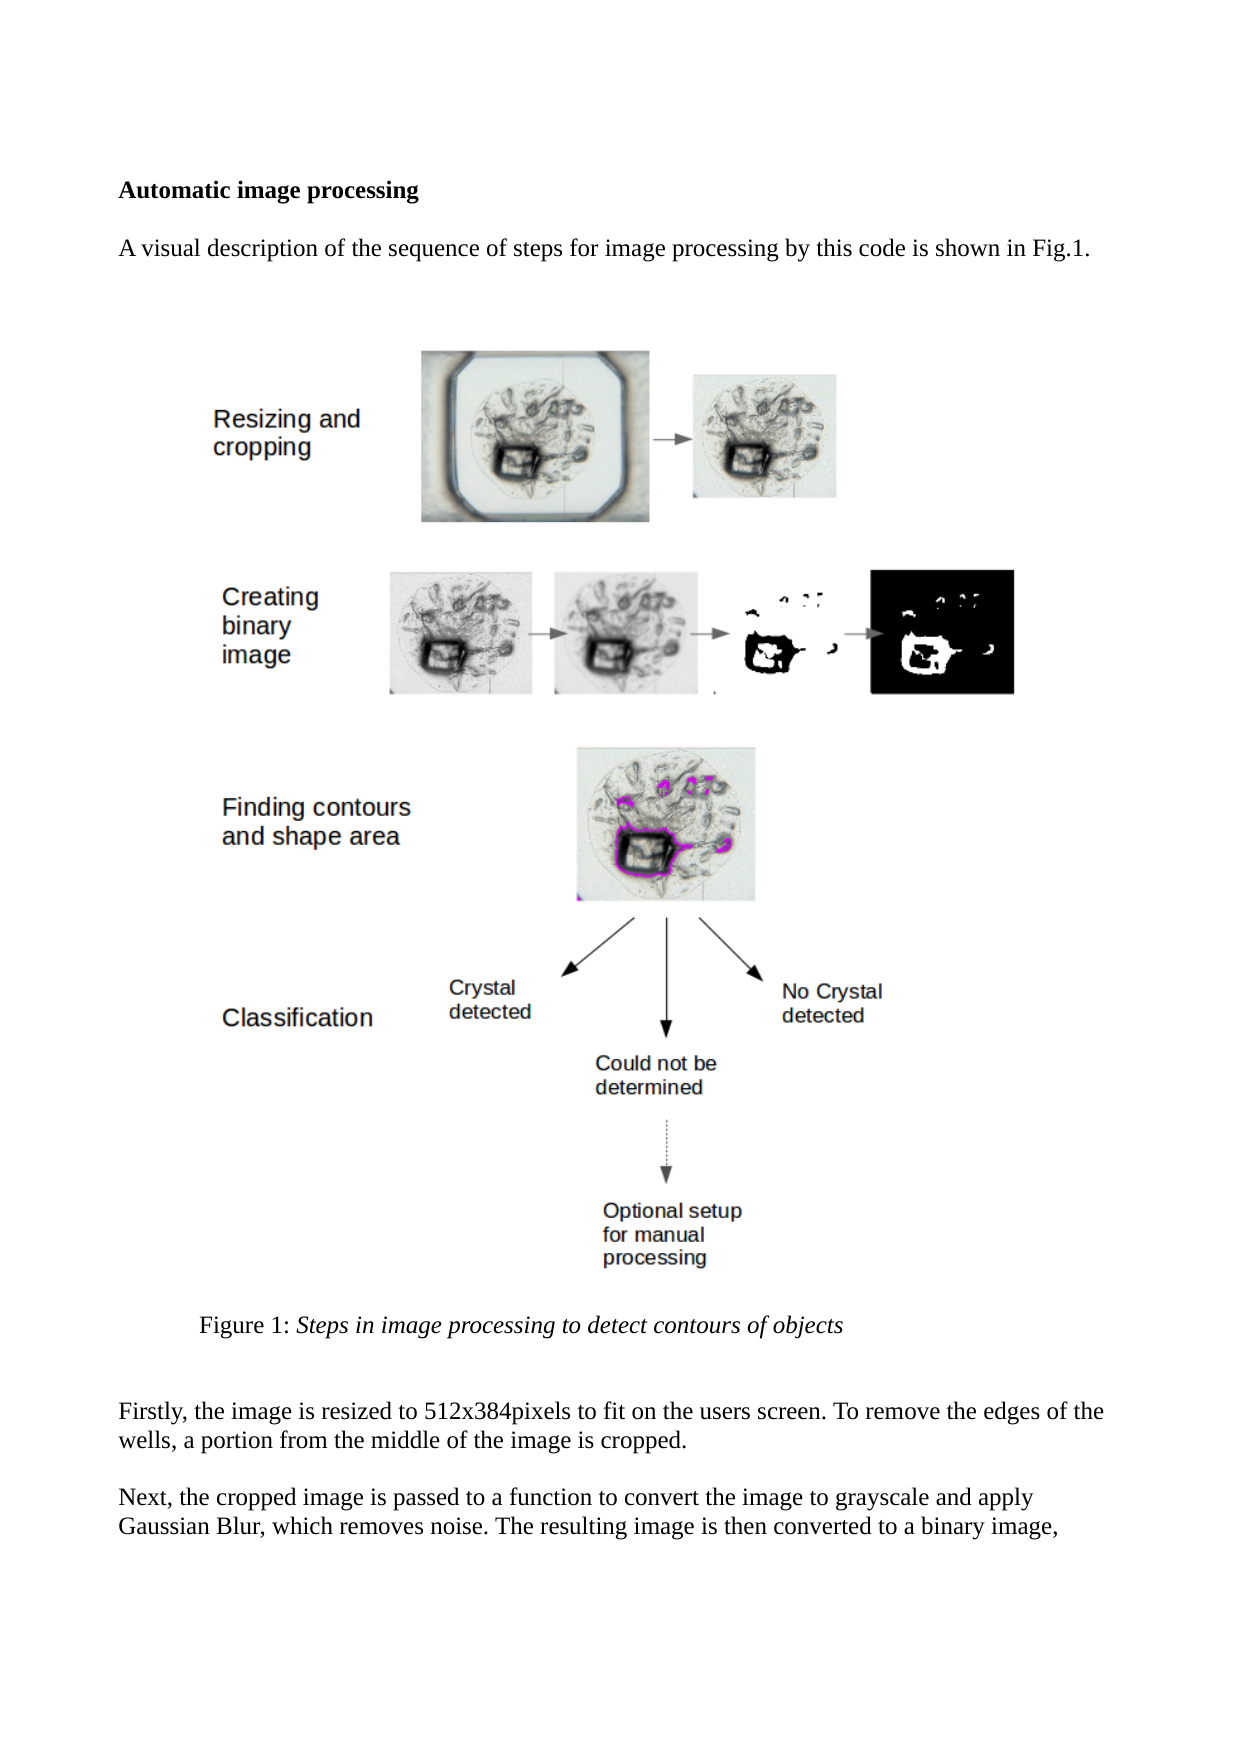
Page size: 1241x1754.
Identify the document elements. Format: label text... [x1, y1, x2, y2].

picture [198, 313, 1042, 1310]
text A visual description of the sequence of steps for image processing by this code is shown in Fig.1. [118, 233, 1122, 262]
text Next, the cropped image is passed to a function to convert the image to grayscale and apply Gaussian Blur, which removes noise. The resulting image is then converted to a binary image, [118, 1482, 1122, 1540]
text Automatic image processing [118, 176, 1122, 204]
text Firstly, the image is resized to 512x384pixels to fit on the users screen. To remove the edges of the wells, a portion from the middle of the image is cropped. [118, 1396, 1122, 1454]
text Figure 1: Steps in image processing to detect contours of objects [199, 1310, 1041, 1339]
